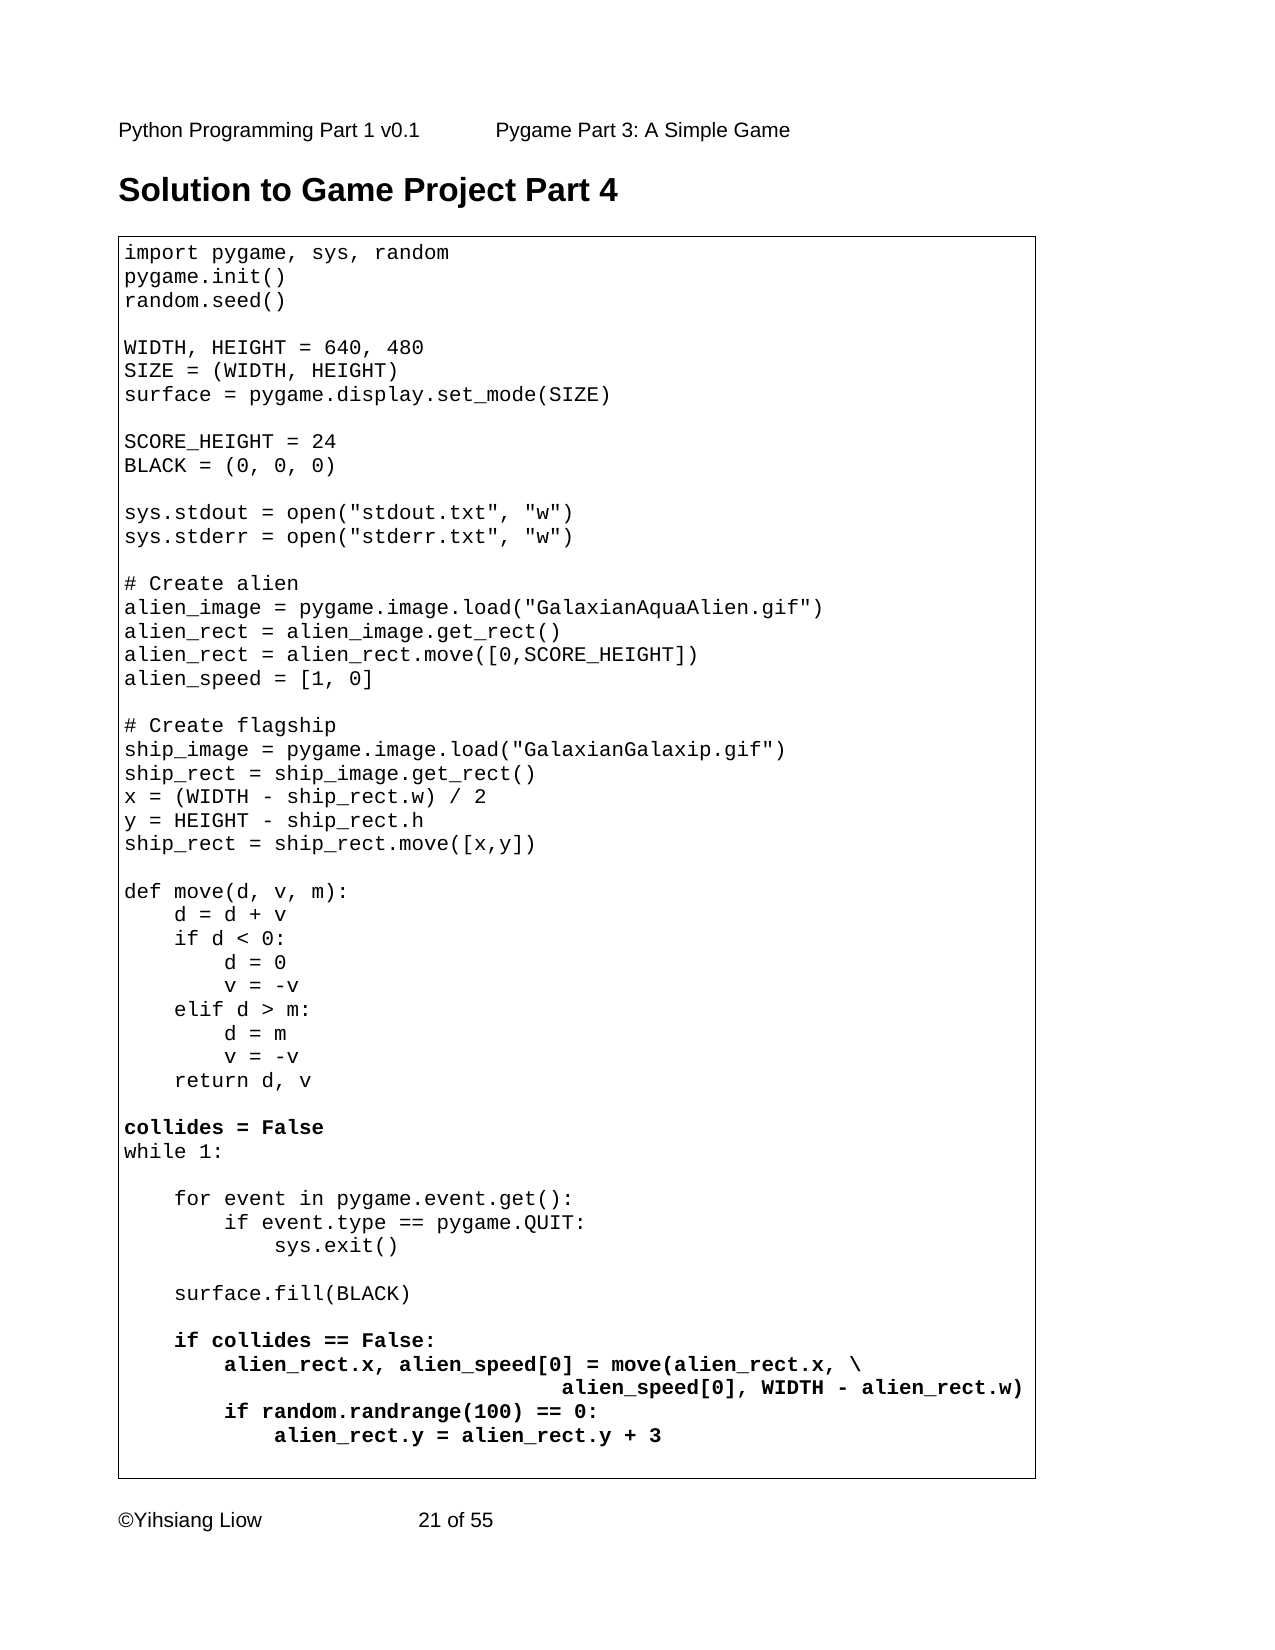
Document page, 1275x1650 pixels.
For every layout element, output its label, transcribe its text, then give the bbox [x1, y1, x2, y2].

text Solution to Game Project Part 4 [118, 171, 793, 208]
table_header import pygame, sys, random pygame.init() random.seed() WIDTH, HEIGHT = 640, 480 SIZE = (WIDTH, HEIGHT) surface = pygame.display.set_mode(SIZE) SCORE_HEIGHT = 24 BLACK = (0, 0, 0) sys.stdout = open("stdout.txt", "w") sys.stderr = open("stderr.txt", "w") # Create alien alien_image = pygame.image.load("GalaxianAquaAlien.gif") alien_rect = alien_image.get_rect() alien_rect = alien_rect.move([0,SCORE_HEIGHT]) alien_speed = [1, 0] # Create flagship ship_image = pygame.image.load("GalaxianGalaxip.gif") ship_rect = ship_image.get_rect() x = (WIDTH - ship_rect.w) / 2 y = HEIGHT - ship_rect.h ship_rect = ship_rect.move([x,y]) def move(d, v, m): d = d + v if d < 0: d = 0 v = -v elif d > m: d = m v = -v return d, v collides = False while 1: for event in pygame.event.get(): if event.type == pygame.QUIT: sys.exit() surface.fill(BLACK) if collides == False: alien_rect.x, alien_speed[0] = move(alien_rect.x, \ alien_speed[0], WIDTH - alien_rect.w) if random.randrange(100) == 0: alien_rect.y = alien_rect.y + 3 [119, 237, 1035, 1478]
